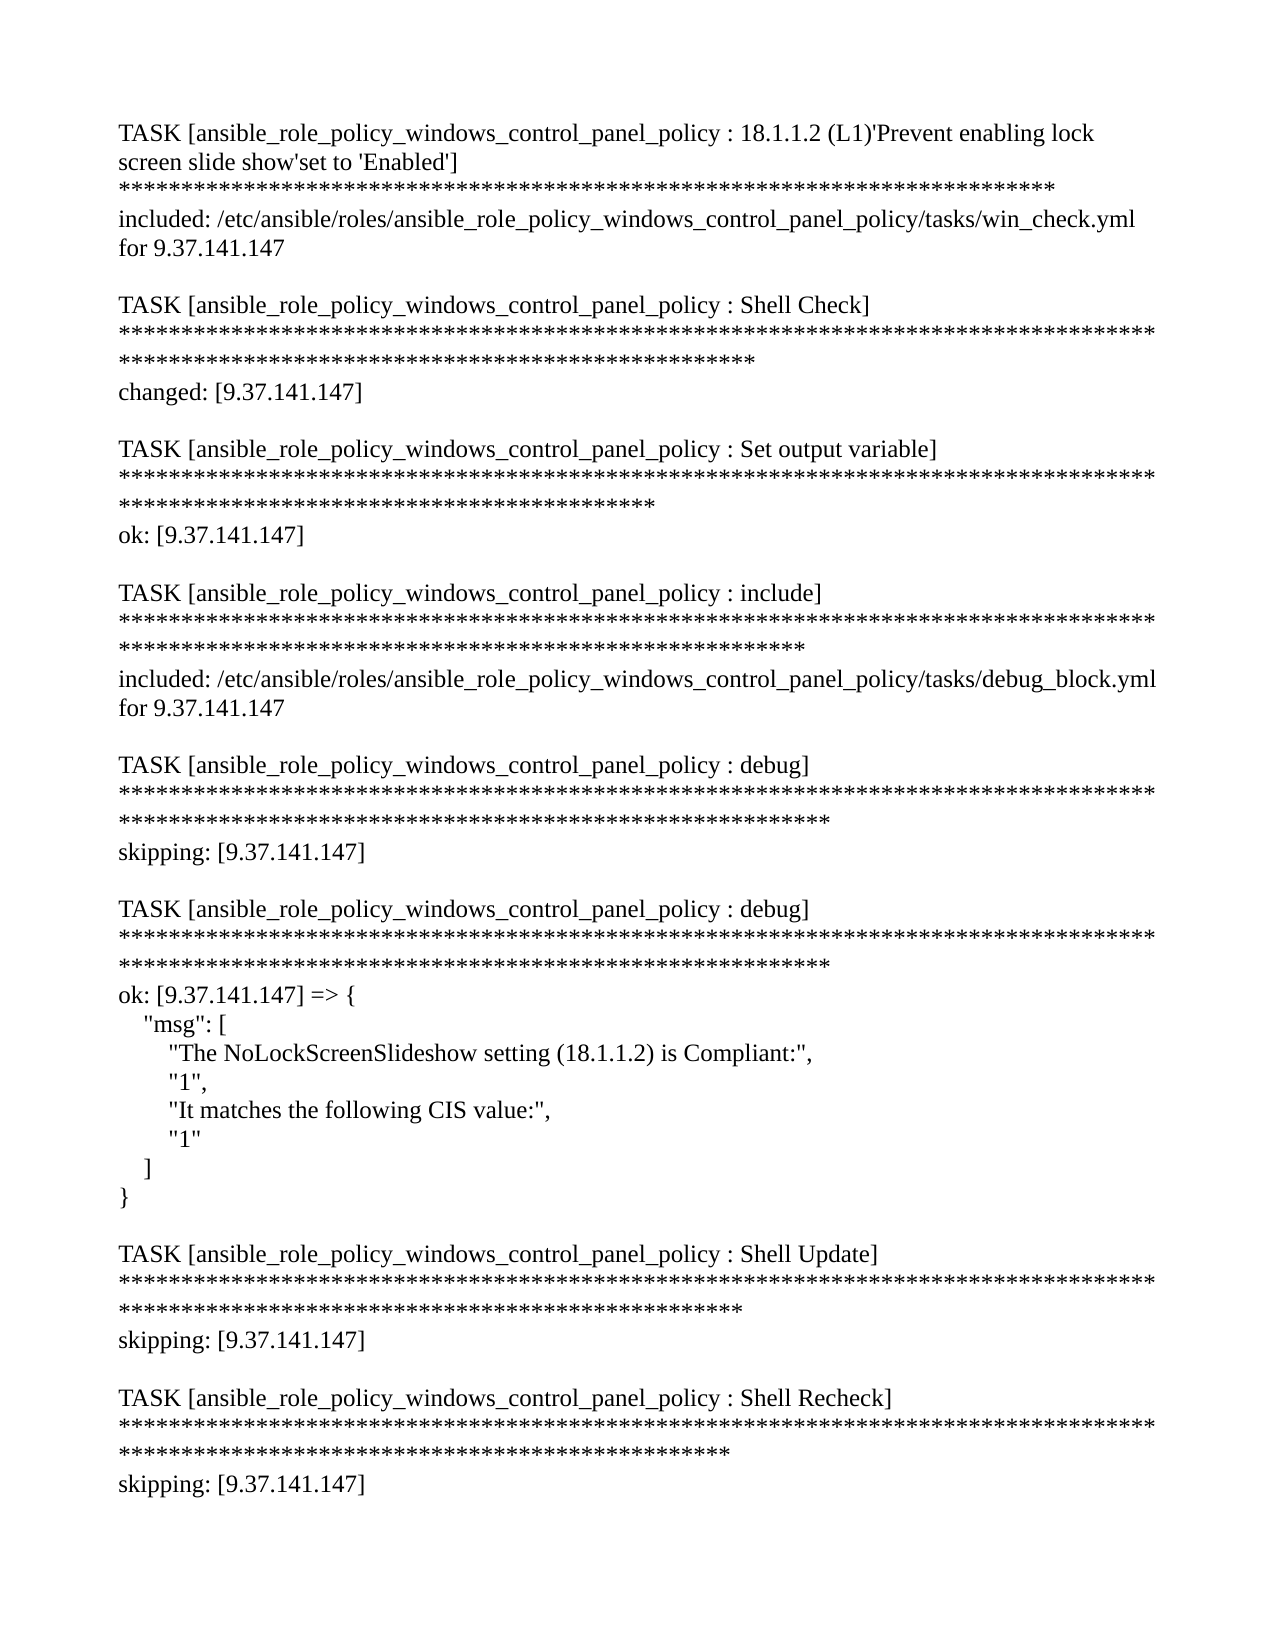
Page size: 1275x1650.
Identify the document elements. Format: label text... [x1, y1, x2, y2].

text TASK [ansible_role_policy_windows_control_panel_policy : Shell Check] ************************************************************************************************************************************** [118, 291, 1157, 377]
text TASK [ansible_role_policy_windows_control_panel_policy : Set output variable] ****************************************************************************************************************************** [118, 434, 1157, 521]
text ] [118, 1153, 1157, 1182]
text changed: [9.37.141.147] [118, 377, 1157, 406]
text ok: [9.37.141.147] => { [118, 981, 1157, 1009]
text skipping: [9.37.141.147] [118, 1326, 1157, 1354]
text "1" [118, 1124, 1157, 1153]
text TASK [ansible_role_policy_windows_control_panel_policy : debug] ******************************************************************************************************************************************** [118, 751, 1157, 837]
text included: /etc/ansible/roles/ansible_role_policy_windows_control_panel_policy/tasks/win_check.yml for 9.37.141.147 [118, 204, 1157, 262]
text "1", [118, 1067, 1157, 1096]
text ok: [9.37.141.147] [118, 521, 1157, 549]
text skipping: [9.37.141.147] [118, 1469, 1157, 1498]
text skipping: [9.37.141.147] [118, 837, 1157, 866]
text } [118, 1182, 1157, 1211]
text TASK [ansible_role_policy_windows_control_panel_policy : Shell Recheck] ************************************************************************************************************************************ [118, 1383, 1157, 1469]
text TASK [ansible_role_policy_windows_control_panel_policy : debug] ******************************************************************************************************************************************** [118, 894, 1157, 981]
text TASK [ansible_role_policy_windows_control_panel_policy : 18.1.1.2 (L1)'Prevent enabling lock screen slide show'set to 'Enabled'] *************************************************************************** [118, 118, 1157, 204]
text "The NoLockScreenSlideshow setting (18.1.1.2) is Compliant:", [118, 1038, 1157, 1067]
text TASK [ansible_role_policy_windows_control_panel_policy : include] ****************************************************************************************************************************************** [118, 578, 1157, 664]
text "msg": [ [118, 1009, 1157, 1038]
text "It matches the following CIS value:", [118, 1096, 1157, 1124]
text included: /etc/ansible/roles/ansible_role_policy_windows_control_panel_policy/tasks/debug_block.yml for 9.37.141.147 [118, 664, 1157, 722]
text TASK [ansible_role_policy_windows_control_panel_policy : Shell Update] ************************************************************************************************************************************* [118, 1239, 1157, 1326]
